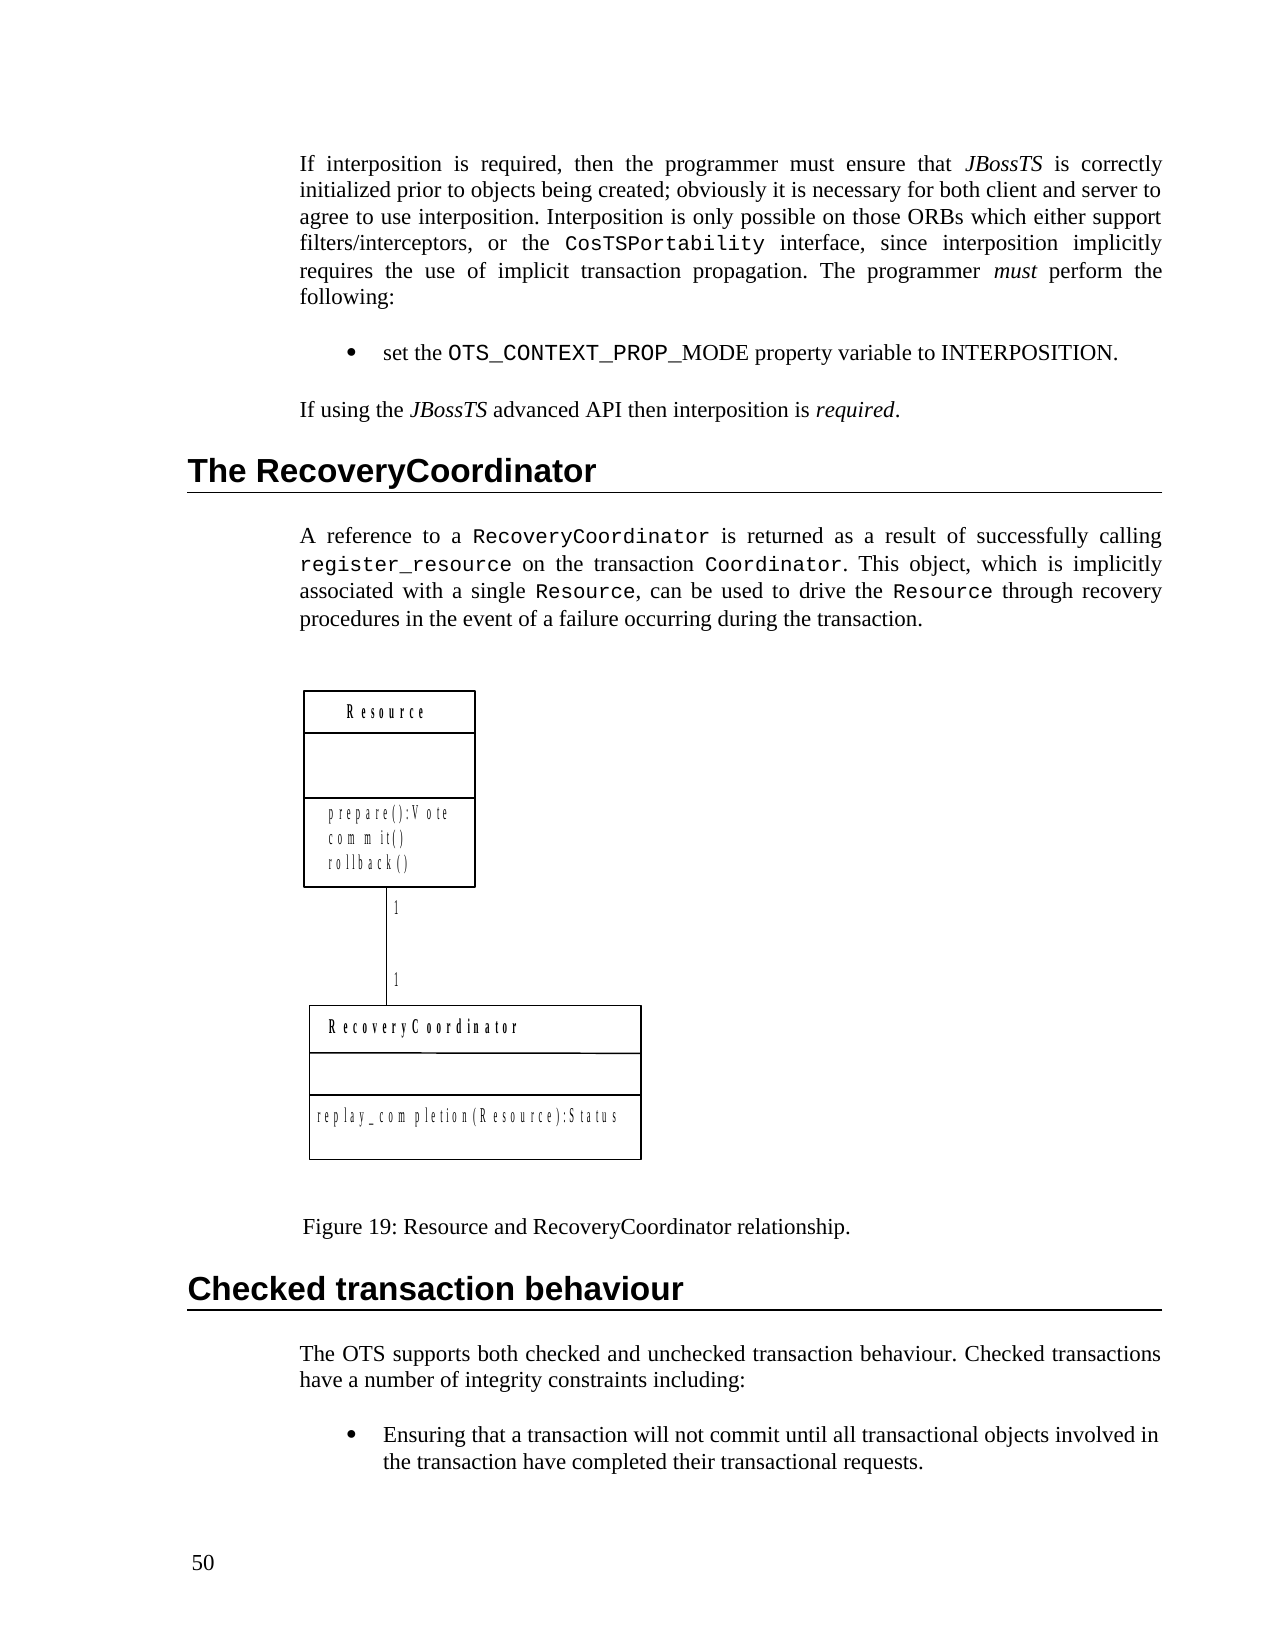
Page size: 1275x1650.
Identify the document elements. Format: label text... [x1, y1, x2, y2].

subtitle The RecoveryCoordinator [187, 451, 1162, 492]
text A reference to a RecoveryCoordinator is returned as a result of successfully calling register_resource on the transaction Coordinator. This object, which is implicitly associated with a single Resource, can be used to drive the Resource through recovery procedures in the event of a failure occurring during the transaction. [299, 522, 1162, 631]
text Figure 19: Resource and RecoveryCoordinator relationship. [302, 1213, 1162, 1240]
text The OTS supports both checked and unchecked transaction behaviour. Checked transactions have a number of integrity constraints including: [299, 1340, 1162, 1392]
list Ensuring that a transaction will not commit until all transactional objects involved in the transaction have completed their transactional requests. [347, 1422, 1162, 1474]
text If interposition is required, then the programmer must ensure that JBossTS is correctly initialized prior to objects being created; obviously it is necessary for both client and server to agree to use interposition. Interposition is only possible on those ORBs which either support filters/interceptors, or the CosTSPortability interface, since interposition implicitly requires the use of implicit transaction propagation. The programmer must perform the following: [299, 150, 1162, 309]
list set the OTS_CONTEXT_PROP_MODE property variable to INTERPOSITION. [347, 338, 1162, 367]
text If using the JBossTS advanced API then interposition is required. [299, 396, 1162, 422]
subtitle Checked transaction behaviour [187, 1269, 1162, 1309]
